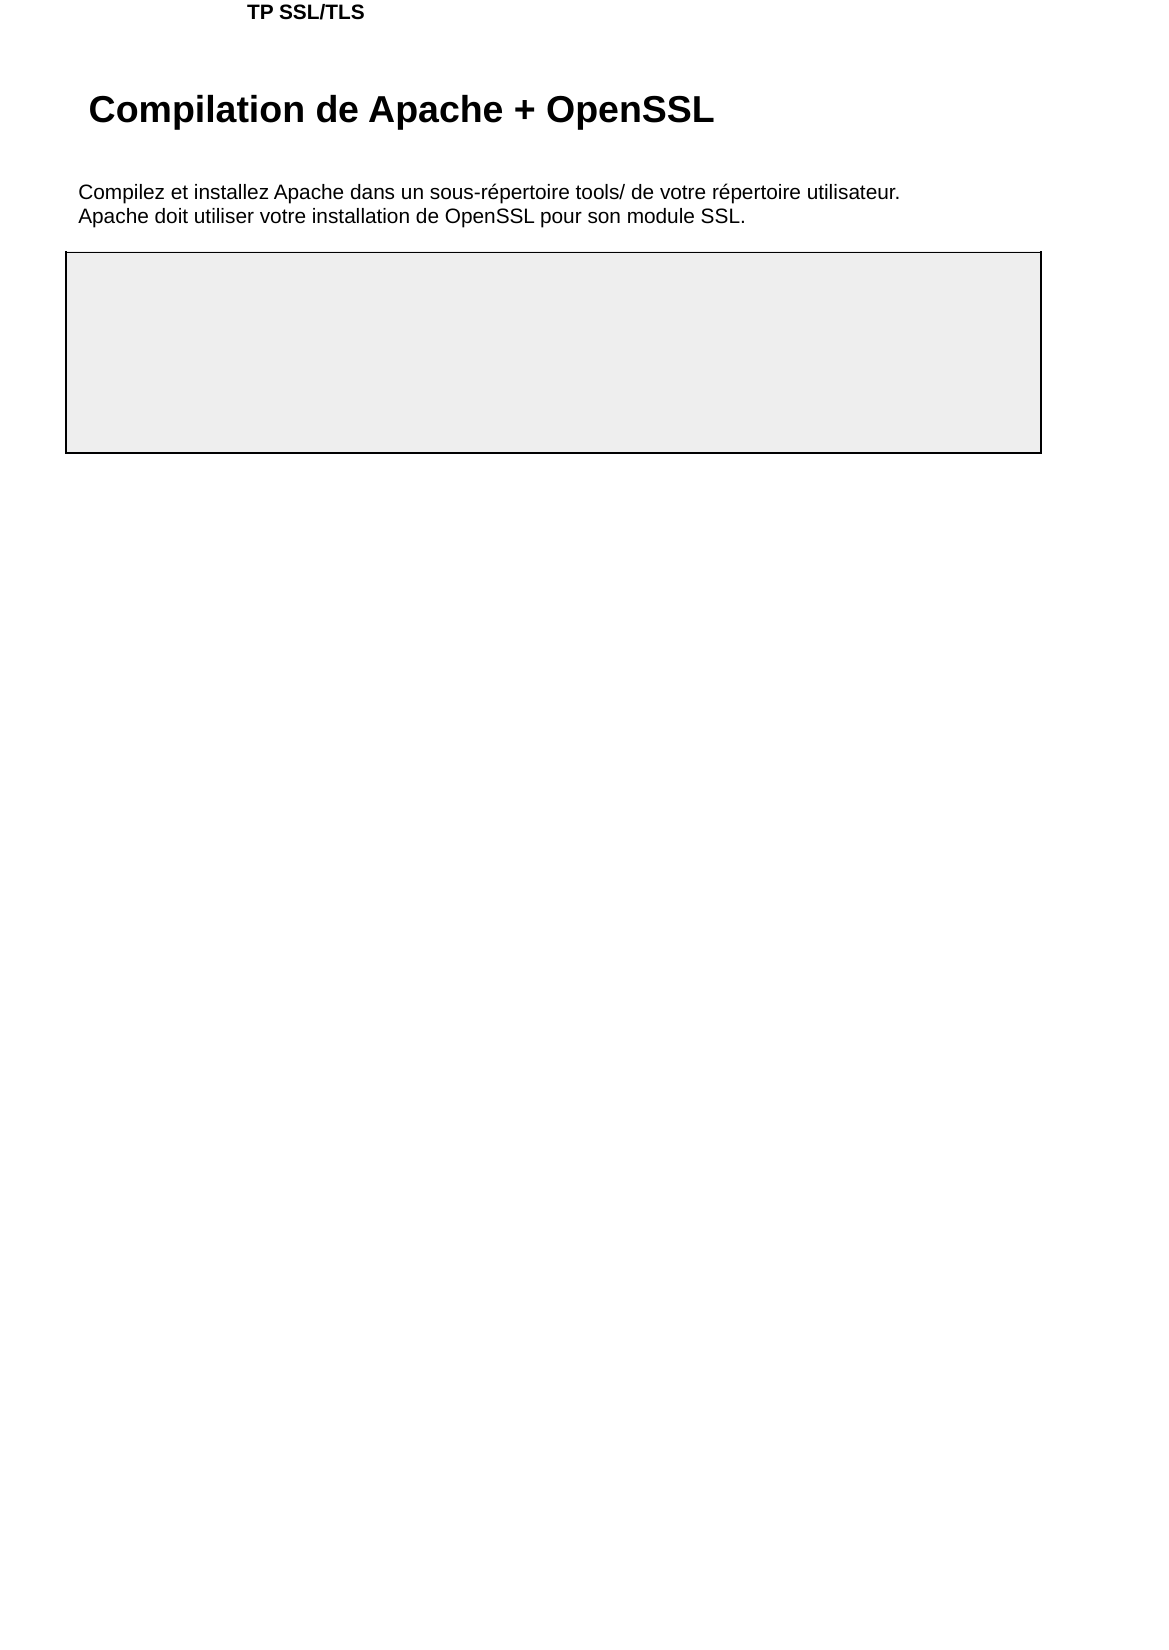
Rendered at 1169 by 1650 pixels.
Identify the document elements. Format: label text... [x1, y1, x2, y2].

text Apache doit utiliser votre installation de OpenSSL pour son module SSL. [78, 203, 1091, 227]
subtitle Compilation de Apache + OpenSSL [78, 87, 1091, 131]
table_header [67, 253, 1040, 452]
text Compilez et installez Apache dans un sous-répertoire tools/ de votre répertoire utilisateur. [78, 179, 1091, 203]
